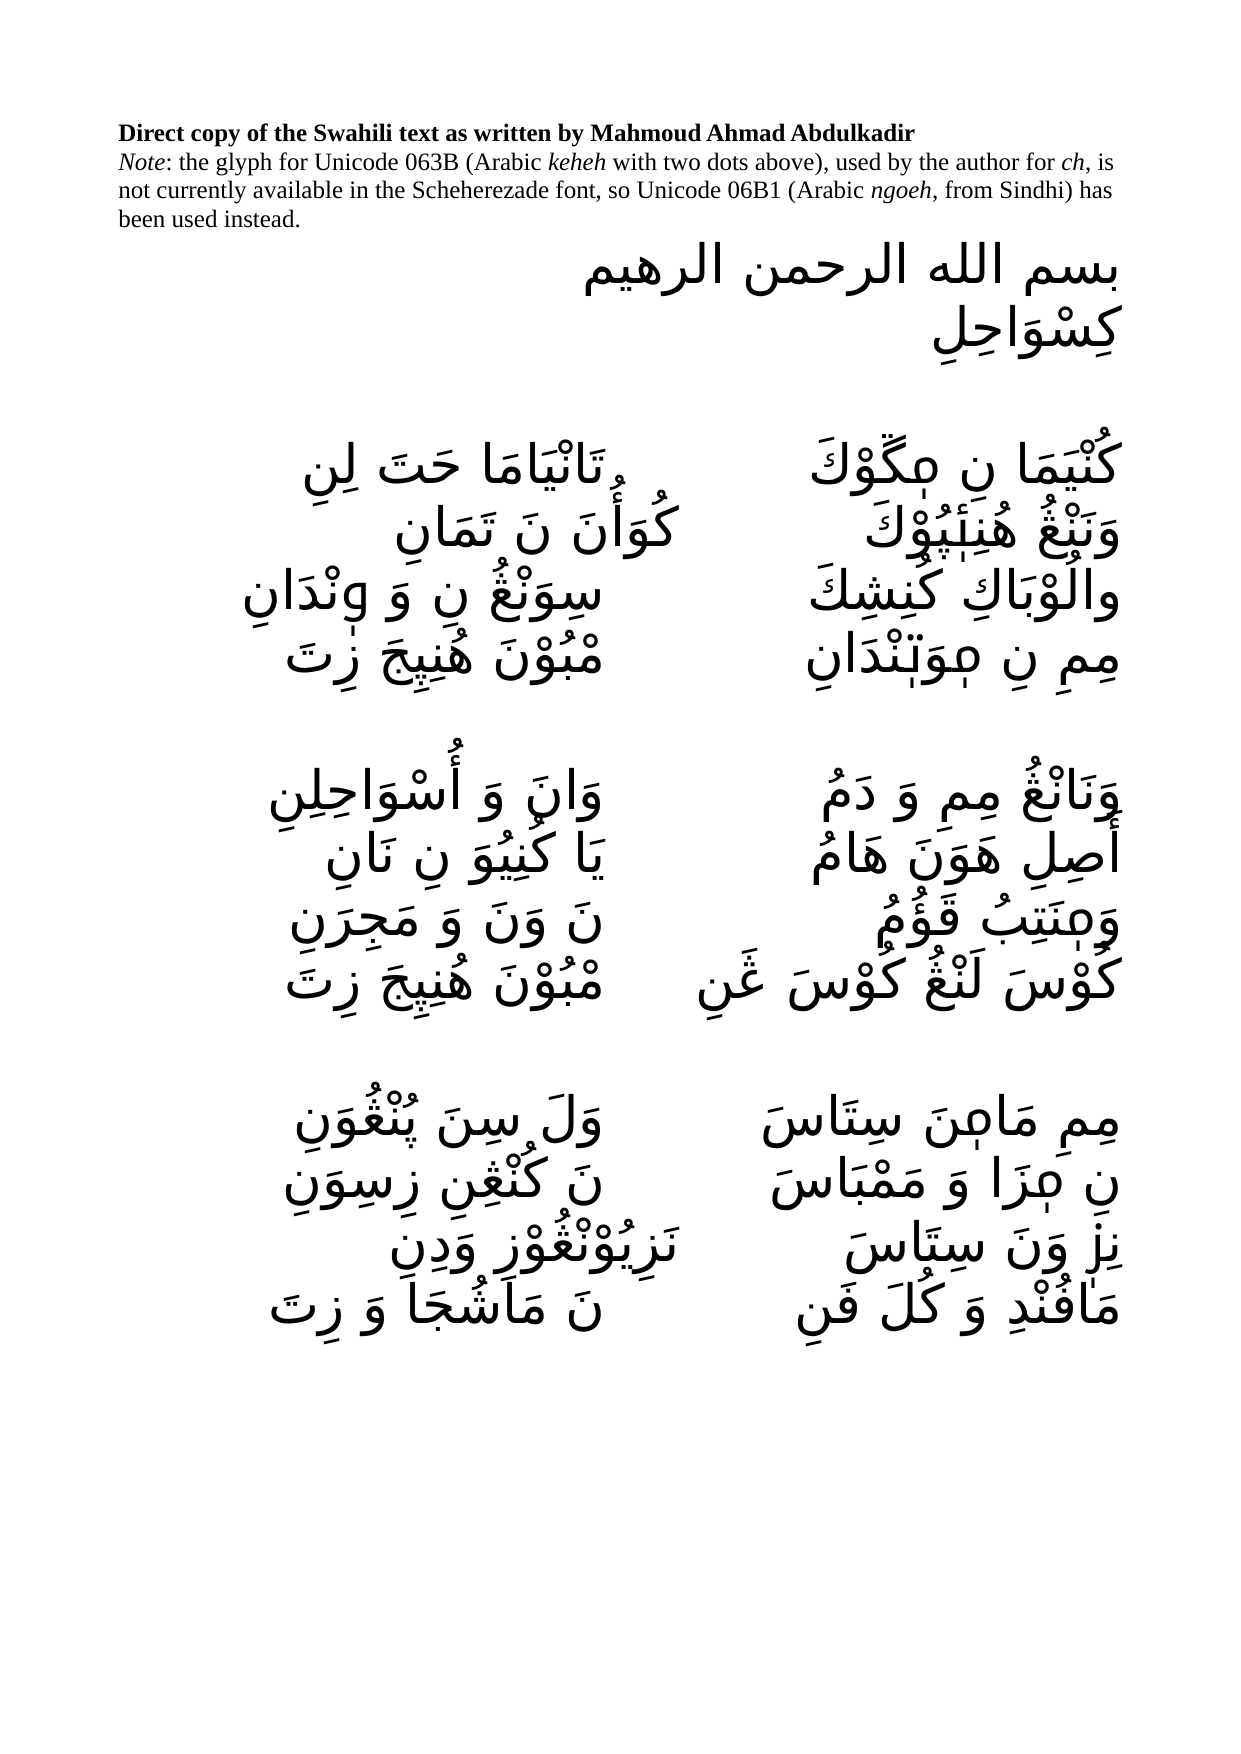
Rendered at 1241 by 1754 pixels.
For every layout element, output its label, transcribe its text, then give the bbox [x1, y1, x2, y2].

text مِمِ مَامٖنَ سِتَاسَ وَلَ سِنَ پُنْڠُوَنِ [118, 1084, 1122, 1148]
text كُنْيَمَا نِ مٖڱوْكَ تَانْيَامَا حَتَ لِنِ [118, 433, 1122, 496]
text كِسْوَاحِلِ [118, 296, 1122, 359]
text بسم الله الرحمن الرهيم [118, 233, 1122, 296]
text مَافُنْدِ وَ كُلَ فَنِ نَ مَاشُجَا وَ زِتَ [118, 1274, 1122, 1337]
text وَنَانْڠُ مِمِ وَ دَمُ وَانَ وَ أُسْوَاحِلِنِ [118, 759, 1122, 822]
text أَصِلِ هَوَنَ هَامُ يَا كُنِيُوَ نِ نَانِ [118, 822, 1122, 885]
text نِزٖ وَنَ سِتَاسَ نَزِيُوْنْڠُوْزِ وَدِنِ [118, 1211, 1122, 1274]
text نِ مٖزَا وَ مَمْبَاسَ نَ كُنْڠِنِ زِسِوَنِ [118, 1148, 1122, 1211]
text Note: the glyph for Unicode 063B (Arabic keheh with two dots above), used by the author for ch, is not currently available in the Scheherezade font, so Unicode 06B1 (Arabic ngoeh, from Sindhi) has been used instead. [118, 147, 1122, 233]
text والُوْبَاكِ كُنِشِكَ سِوَنْڠُ نِ وَ وٖنْدَانِ [118, 559, 1122, 622]
text كُوْسَ لَنْڠُ كُوْسَ ڠَنِ مْبُوْنَ هُنِپِجَ زِتَ [118, 948, 1122, 1011]
text وَنَنْڠُ هُنِئٖپُوْكَ كُوَأُنَ نَ تَمَانِ [118, 496, 1122, 559]
text Direct copy of the Swahili text as written by Mahmoud Ahmad Abdulkadir [118, 118, 1122, 147]
text مِمِ نِ مٖوَتٖنْدَانِ مْبُوْنَ هُنِپِجَ زِتَ [118, 622, 1122, 685]
text وَمٖنَتِبُ قَؤُمُ نَ وَنَ وَ مَجِرَنِ [118, 885, 1122, 948]
